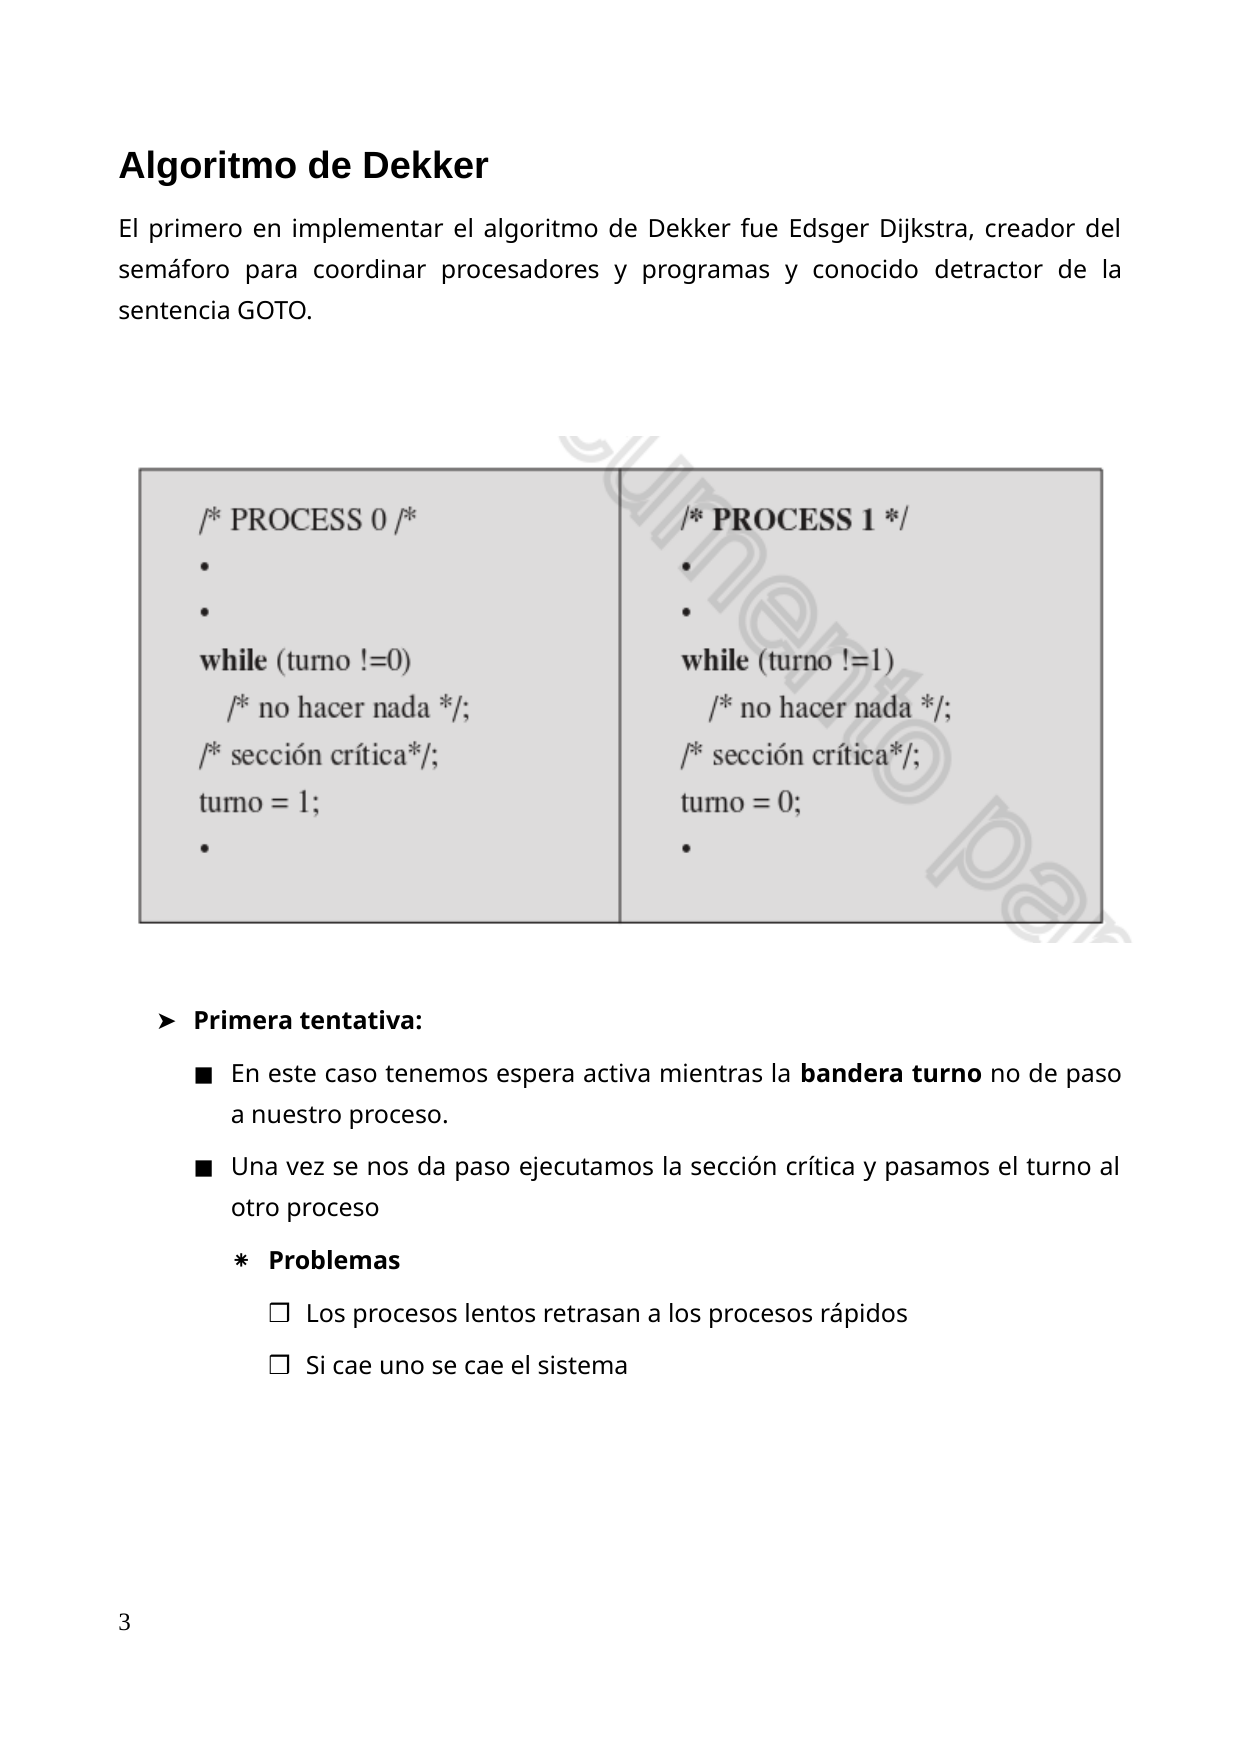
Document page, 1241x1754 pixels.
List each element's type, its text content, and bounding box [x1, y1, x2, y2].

list Problemas [231, 1242, 1122, 1277]
picture [112, 436, 1141, 943]
list Una vez se nos da paso ejecutamos la sección crítica y pasamos el turno al otro proceso [193, 1149, 1122, 1224]
list Primera tentativa: [156, 943, 1122, 1037]
list Si cae uno se cae el sistema [268, 1348, 1122, 1382]
subtitle Algoritmo de Dekker [118, 143, 1122, 187]
text El primero en implementar el algoritmo de Dekker fue Edsger Dijkstra, creador del semáforo para coordinar procesadores y programas y conocido detractor de la sentencia GOTO. [118, 211, 1122, 327]
list Los procesos lentos retrasan a los procesos rápidos [268, 1295, 1122, 1329]
list [156, 351, 1122, 436]
list En este caso tenemos espera activa mientras la bandera turno no de paso a nuestro proceso. [193, 1055, 1122, 1130]
